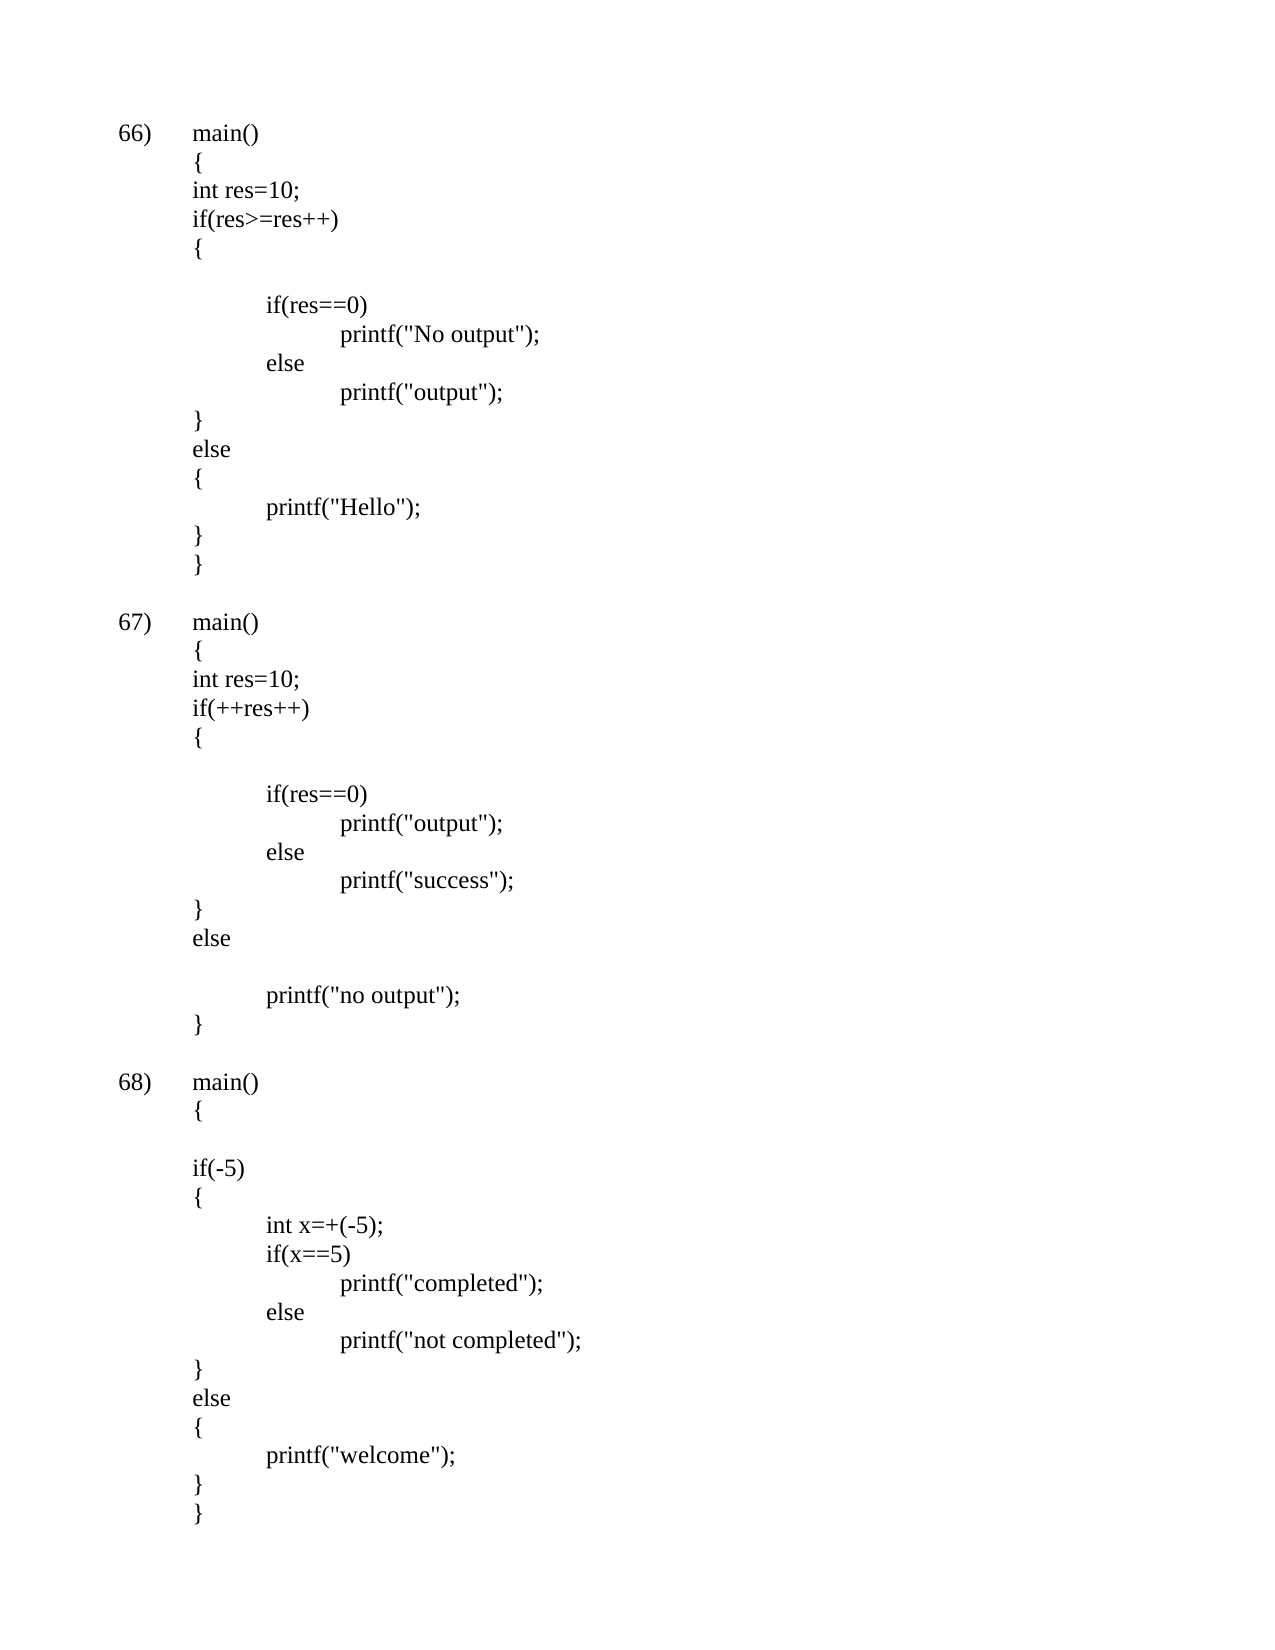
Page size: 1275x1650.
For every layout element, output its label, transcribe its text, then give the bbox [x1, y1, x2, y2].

text { [118, 463, 1157, 492]
text if(x==5) [118, 1239, 1157, 1268]
text int x=+(-5); [118, 1211, 1157, 1239]
text 68) main() [118, 1067, 1157, 1096]
text printf("output"); [118, 377, 1157, 406]
text } [118, 521, 1157, 549]
text if(++res++) [118, 693, 1157, 722]
text if(res>=res++) [118, 204, 1157, 233]
text printf("not completed"); [118, 1326, 1157, 1354]
text int res=10; [118, 664, 1157, 693]
text printf("Hello"); [118, 492, 1157, 521]
text else [118, 1297, 1157, 1326]
text 66) main() [118, 118, 1157, 147]
text if(res==0) [118, 291, 1157, 319]
text { [118, 233, 1157, 262]
text else [118, 348, 1157, 377]
text printf("completed"); [118, 1268, 1157, 1297]
text { [118, 1096, 1157, 1124]
text { [118, 147, 1157, 176]
text { [118, 636, 1157, 664]
text } [118, 894, 1157, 923]
text { [118, 1182, 1157, 1211]
text } [118, 1469, 1157, 1498]
text printf("output"); [118, 808, 1157, 837]
text if(res==0) [118, 779, 1157, 808]
text printf("no output"); [118, 981, 1157, 1009]
text } [118, 1498, 1157, 1527]
text printf("welcome"); [118, 1441, 1157, 1469]
text else [118, 1383, 1157, 1412]
text else [118, 434, 1157, 463]
text if(-5) [118, 1153, 1157, 1182]
text printf("No output"); [118, 319, 1157, 348]
text int res=10; [118, 176, 1157, 204]
text } [118, 1009, 1157, 1038]
text { [118, 1412, 1157, 1441]
text else [118, 923, 1157, 952]
text } [118, 406, 1157, 434]
text } [118, 1354, 1157, 1383]
text { [118, 722, 1157, 751]
text else [118, 837, 1157, 866]
text 67) main() [118, 607, 1157, 636]
text } [118, 549, 1157, 578]
text printf("success"); [118, 866, 1157, 894]
